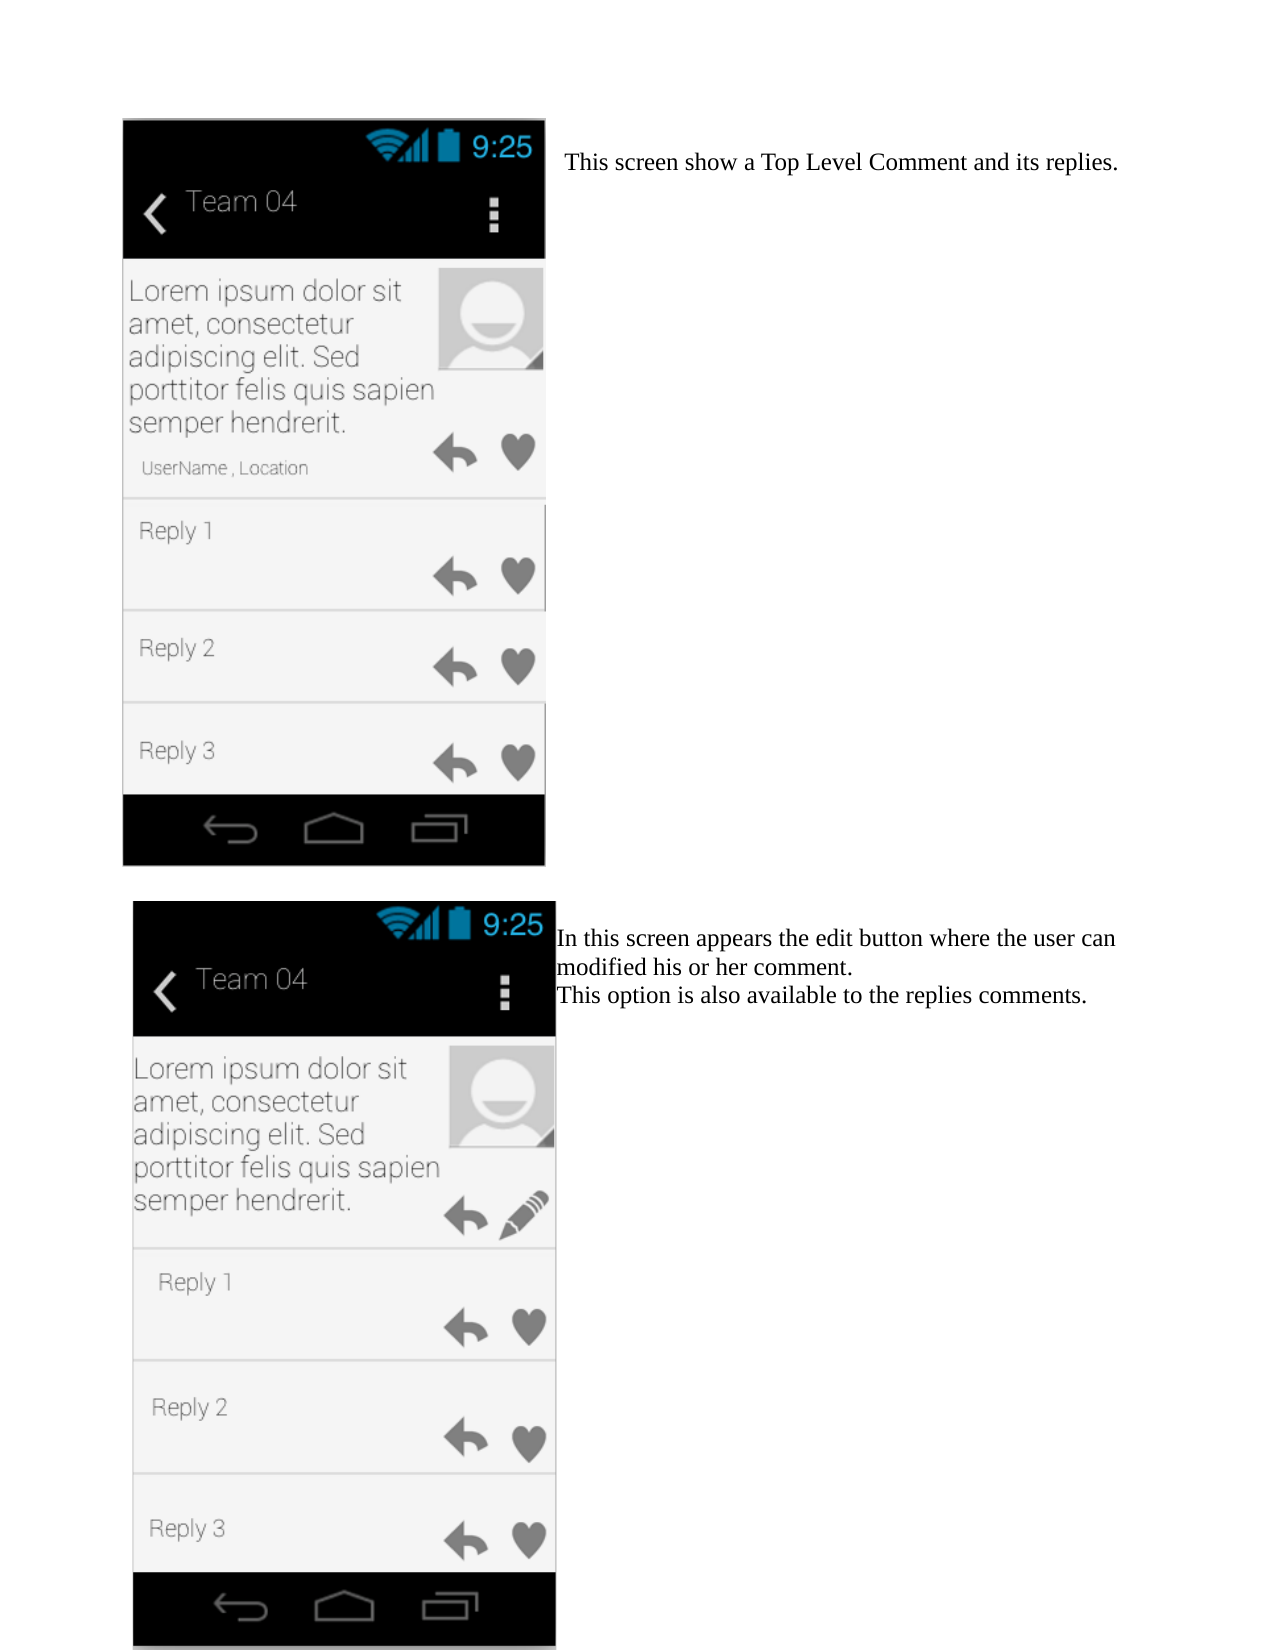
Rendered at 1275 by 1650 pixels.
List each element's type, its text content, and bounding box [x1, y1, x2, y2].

text This option is also available to the replies comments. [557, 981, 1157, 1009]
text In this screen appears the edit button where the user can modified his or her comment. [557, 923, 1157, 981]
text This screen show a Top Level Comment and its replies. [546, 147, 1157, 176]
picture [132, 901, 557, 1650]
picture [122, 118, 546, 867]
